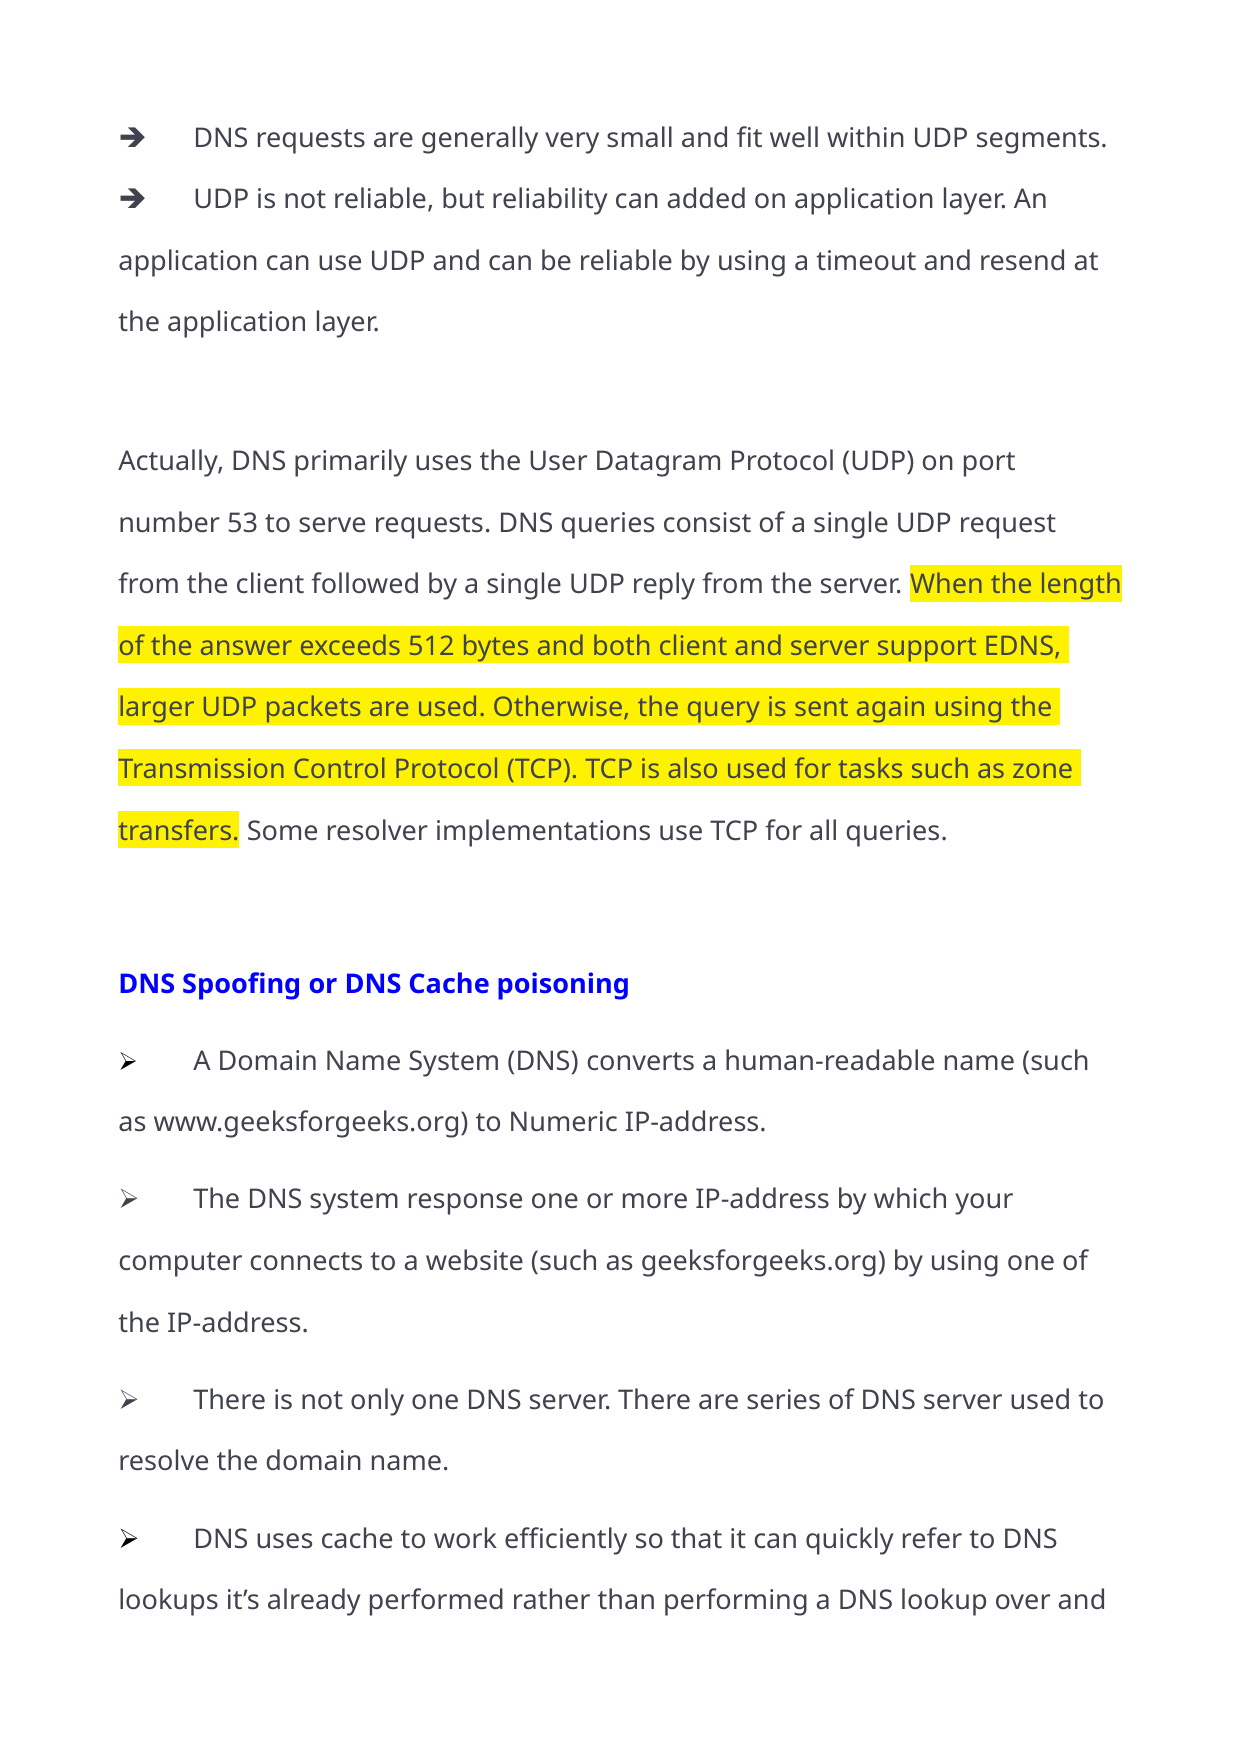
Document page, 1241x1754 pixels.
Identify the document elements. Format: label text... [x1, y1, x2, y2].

list There is not only one DNS server. There are series of DNS server used to resolve the domain name. [118, 1380, 1122, 1479]
list DNS Spoofing or DNS Cache poisoning [118, 964, 1122, 1001]
list A Domain Name System (DNS) converts a human-readable name (such as www.geeksforgeeks.org) to Numeric IP-address. [118, 1041, 1122, 1140]
list UDP is not reliable, but reliability can added on application layer. An application can use UDP and can be reliable by using a timeout and resend at the application layer. [118, 180, 1122, 340]
list The DNS system response one or more IP-address by which your computer connects to a website (such as geeksforgeeks.org) by using one of the IP-address. [118, 1180, 1122, 1340]
list DNS requests are generally very small and fit well within UDP segments. [118, 118, 1122, 155]
text Actually, DNS primarily uses the User Datagram Protocol (UDP) on port number 53 to serve requests. DNS queries consist of a single UDP request from the client followed by a single UDP reply from the server. When the length of the answer exceeds 512 bytes and both client and server support EDNS, larger UDP packets are used. Otherwise, the query is sent again using the Transmission Control Protocol (TCP). TCP is also used for tasks such as zone transfers. Some resolver implementations use TCP for all queries. [118, 442, 1122, 848]
list DNS uses cache to work efficiently so that it can quickly refer to DNS lookups it’s already performed rather than performing a DNS lookup over and [118, 1519, 1122, 1617]
